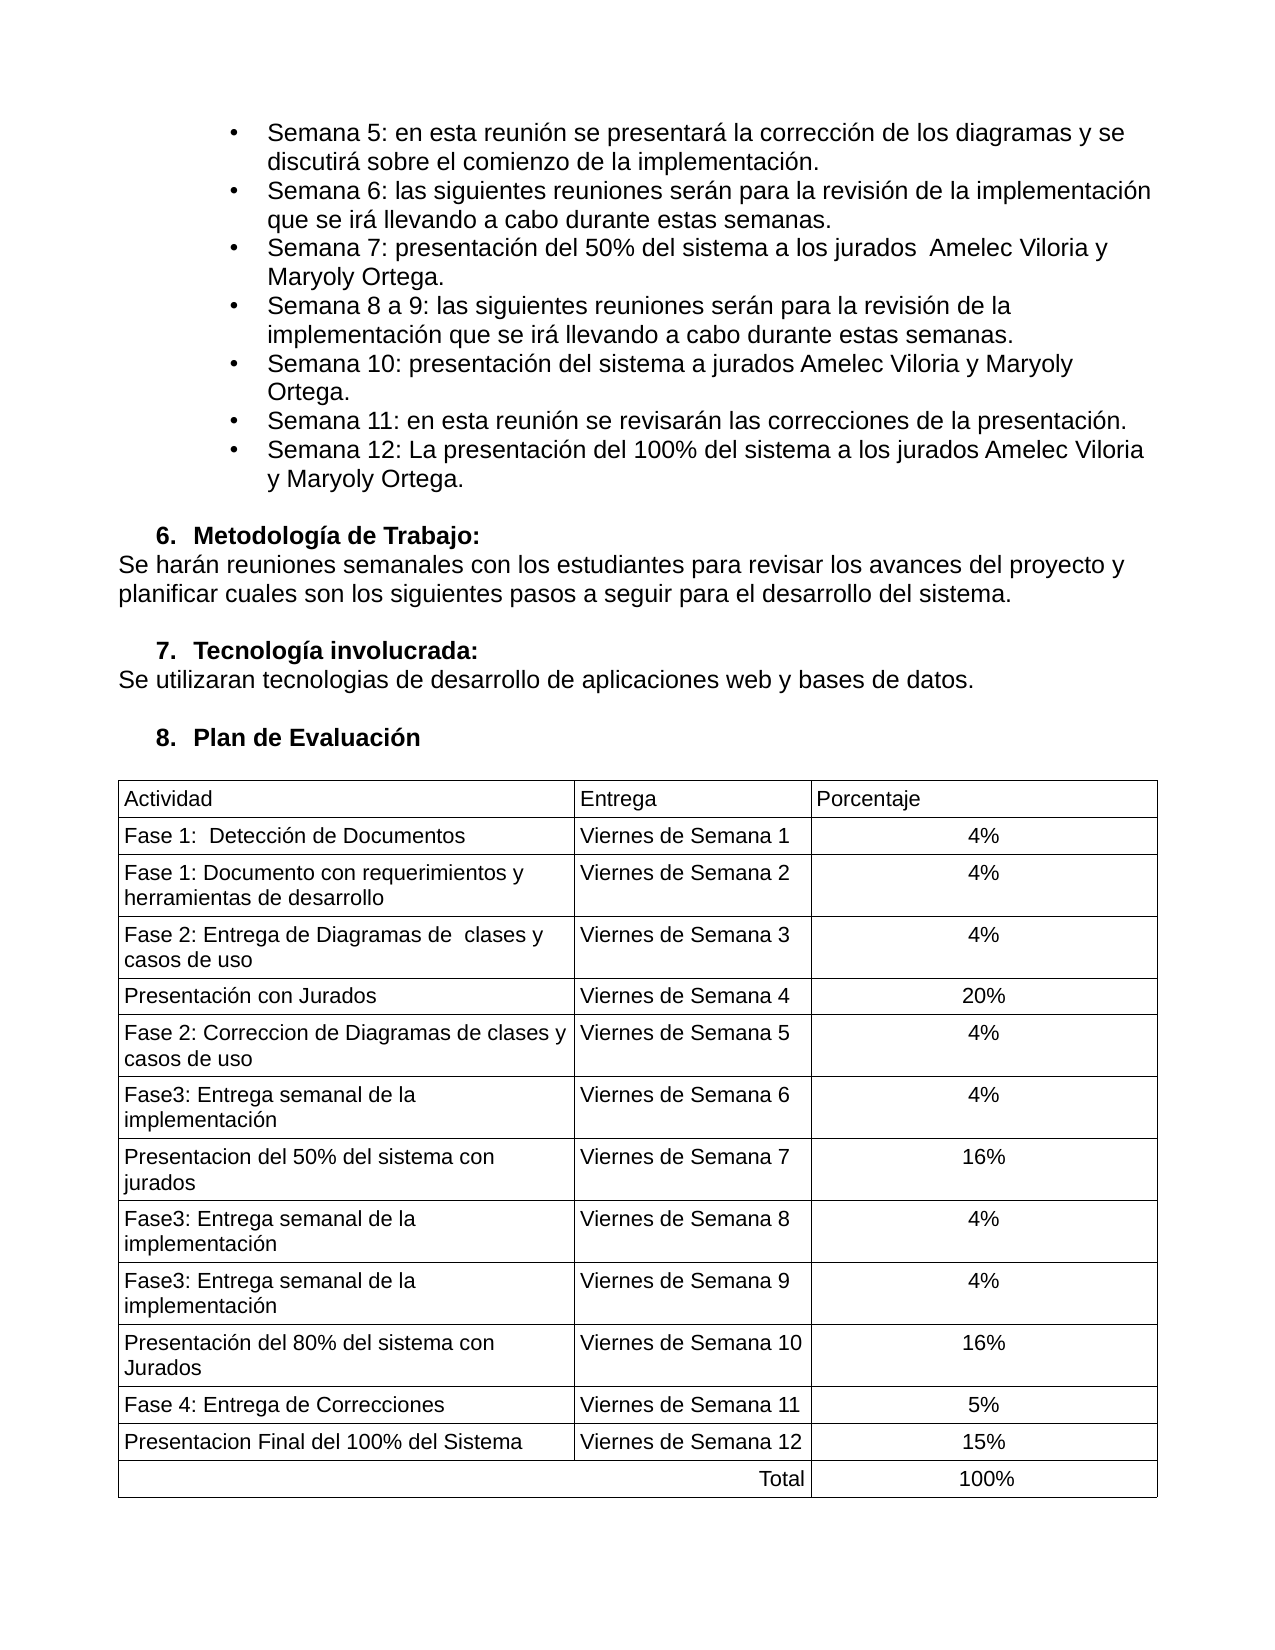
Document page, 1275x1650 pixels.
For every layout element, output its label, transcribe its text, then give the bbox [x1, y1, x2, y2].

table_cell 100% [812, 1461, 1157, 1497]
list Semana 8 a 9: las siguientes reuniones serán para la revisión de la implementación que se irá llevando a cabo durante estas semanas. [229, 291, 1157, 348]
table_cell Fase3: Entrega semanal de la implementación [119, 1201, 574, 1262]
text Se harán reuniones semanales con los estudiantes para revisar los avances del proyecto y planificar cuales son los siguientes pasos a seguir para el desarrollo del sistema. [118, 550, 1157, 608]
table_cell Presentacion Final del 100% del Sistema [119, 1424, 574, 1460]
table_cell Presentación del 80% del sistema con Jurados [119, 1325, 574, 1386]
table_cell 5% [812, 1387, 1157, 1423]
list Tecnología involucrada: [156, 636, 1157, 665]
list Semana 7: presentación del 50% del sistema a los jurados Amelec Viloria y Maryoly Ortega. [229, 233, 1157, 291]
list Semana 6: las siguientes reuniones serán para la revisión de la implementación que se irá llevando a cabo durante estas semanas. [229, 176, 1157, 233]
table_header Actividad [119, 781, 574, 817]
table_cell Viernes de Semana 5 [575, 1015, 811, 1076]
table_cell 16% [812, 1325, 1157, 1386]
table_cell Fase 4: Entrega de Correcciones [119, 1387, 574, 1423]
table_cell Presentacion del 50% del sistema con jurados [119, 1139, 574, 1200]
table_cell Total [119, 1461, 811, 1497]
table_cell Viernes de Semana 12 [575, 1424, 811, 1460]
table_cell Presentación con Jurados [119, 979, 574, 1014]
list Semana 5: en esta reunión se presentará la corrección de los diagramas y se discutirá sobre el comienzo de la implementación. [229, 118, 1157, 176]
table_cell 15% [812, 1424, 1157, 1460]
table_cell 16% [812, 1139, 1157, 1200]
table_cell Fase3: Entrega semanal de la implementación [119, 1077, 574, 1138]
table_cell Viernes de Semana 1 [575, 818, 811, 854]
list Semana 12: La presentación del 100% del sistema a los jurados Amelec Viloria y Maryoly Ortega. [229, 435, 1157, 493]
list Plan de Evaluación [156, 723, 1157, 751]
table_cell 4% [812, 917, 1157, 978]
table_cell Fase 2: Entrega de Diagramas de clases y casos de uso [119, 917, 574, 978]
list Semana 11: en esta reunión se revisarán las correcciones de la presentación. [229, 406, 1157, 435]
table_cell Viernes de Semana 4 [575, 979, 811, 1014]
table_cell Viernes de Semana 2 [575, 855, 811, 916]
table_cell Fase 2: Correccion de Diagramas de clases y casos de uso [119, 1015, 574, 1076]
table_cell 4% [812, 1201, 1157, 1262]
table_cell 4% [812, 1077, 1157, 1138]
table_cell Viernes de Semana 8 [575, 1201, 811, 1262]
table_cell Fase3: Entrega semanal de la implementación [119, 1263, 574, 1324]
table_cell Fase 1: Documento con requerimientos y herramientas de desarrollo [119, 855, 574, 916]
text Se utilizaran tecnologias de desarrollo de aplicaciones web y bases de datos. [118, 665, 1157, 694]
table_cell 4% [812, 1263, 1157, 1324]
table_cell Viernes de Semana 11 [575, 1387, 811, 1423]
table_cell Viernes de Semana 10 [575, 1325, 811, 1386]
table_header Entrega [575, 781, 811, 817]
table_cell Viernes de Semana 6 [575, 1077, 811, 1138]
table_cell Viernes de Semana 3 [575, 917, 811, 978]
table_cell 20% [812, 979, 1157, 1014]
table_cell Viernes de Semana 7 [575, 1139, 811, 1200]
list Semana 10: presentación del sistema a jurados Amelec Viloria y Maryoly Ortega. [229, 348, 1157, 406]
table_header Porcentaje [812, 781, 1157, 817]
table_cell 4% [812, 1015, 1157, 1076]
table_cell Fase 1: Detección de Documentos [119, 818, 574, 854]
table_cell 4% [812, 818, 1157, 854]
table_cell Viernes de Semana 9 [575, 1263, 811, 1324]
table_cell 4% [812, 855, 1157, 916]
list Metodología de Trabajo: [156, 521, 1157, 550]
